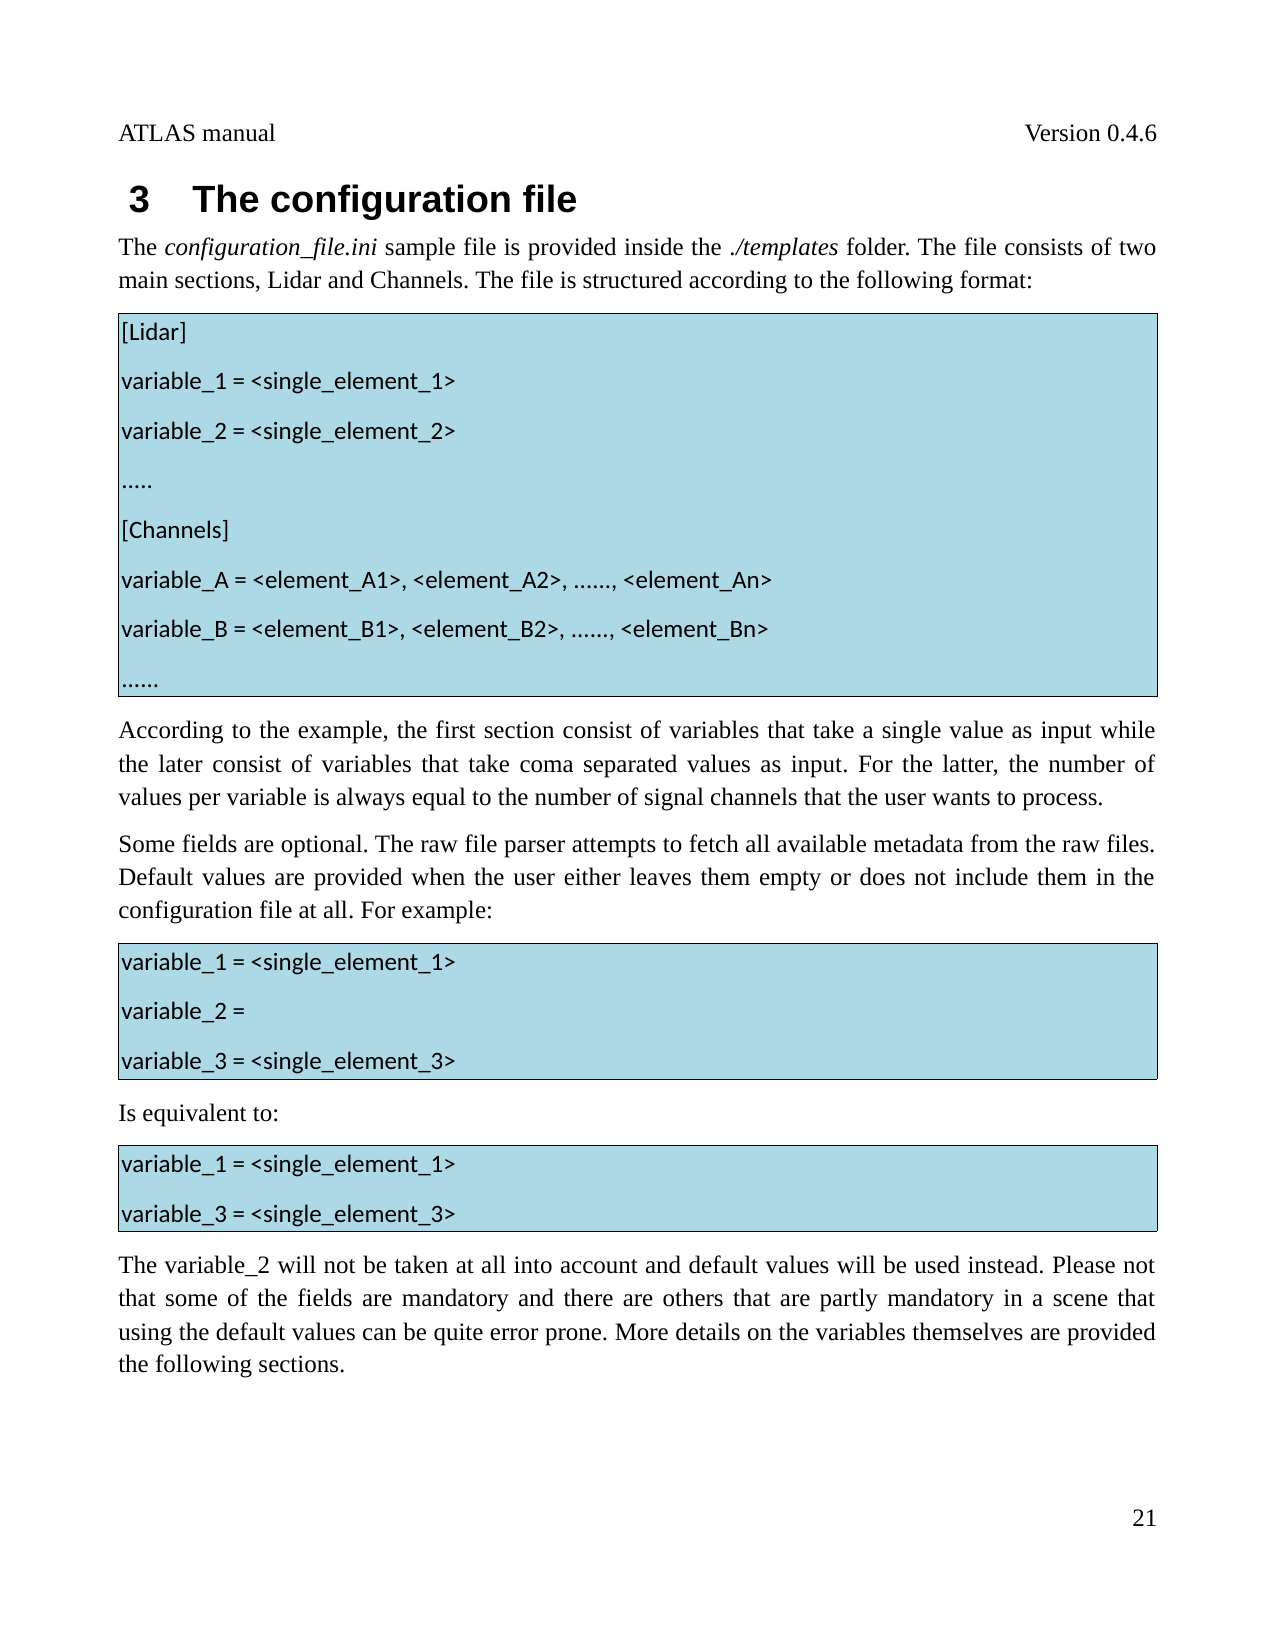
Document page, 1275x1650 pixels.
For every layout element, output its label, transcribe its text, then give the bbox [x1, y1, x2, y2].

text variable_3 = <single_element_3> [119, 1195, 1157, 1231]
text The variable_2 will not be taken at all into account and default values will be used instead. Please not that some of the fields are mandatory and there are others that are partly mandatory in a scene that using the default values can be quite error prone. More details on the variables themselves are provided the following sections. [118, 1251, 1157, 1378]
text variable_1 = <single_element_1> [119, 362, 1157, 396]
text According to the example, the first section consist of variables that take a single value as input while the later consist of variables that take coma separated values as input. For the latter, the number of values per variable is always equal to the number of signal channels that the user wants to process. [118, 716, 1157, 810]
text Is equivalent to: [118, 1098, 1157, 1126]
text variable_1 = <single_element_1> [119, 1146, 1157, 1179]
text Some fields are optional. The raw file parser attempts to fetch all available metadata from the raw files. Default values are provided when the user either leaves them empty or does not include them in the configuration file at all. For example: [118, 829, 1157, 924]
text variable_2 = [119, 992, 1157, 1026]
text variable_2 = <single_element_2> [119, 412, 1157, 446]
text variable_1 = <single_element_1> [119, 944, 1157, 976]
subtitle The configuration file [118, 177, 1157, 221]
text variable_A = <element_A1>, <element_A2>, ......, <element_An> [119, 561, 1157, 594]
text ..... [119, 462, 1157, 495]
text [Channels] [119, 511, 1157, 545]
text variable_3 = <single_element_3> [119, 1042, 1157, 1079]
text The configuration_file.ini sample file is provided inside the ./templates folder. The file consists of two main sections, Lidar and Channels. The file is structured according to the following format: [118, 232, 1157, 294]
text variable_B = <element_B1>, <element_B2>, ......, <element_Bn> [119, 610, 1157, 644]
text [Lidar] [119, 314, 1157, 346]
text ...... [119, 660, 1157, 696]
